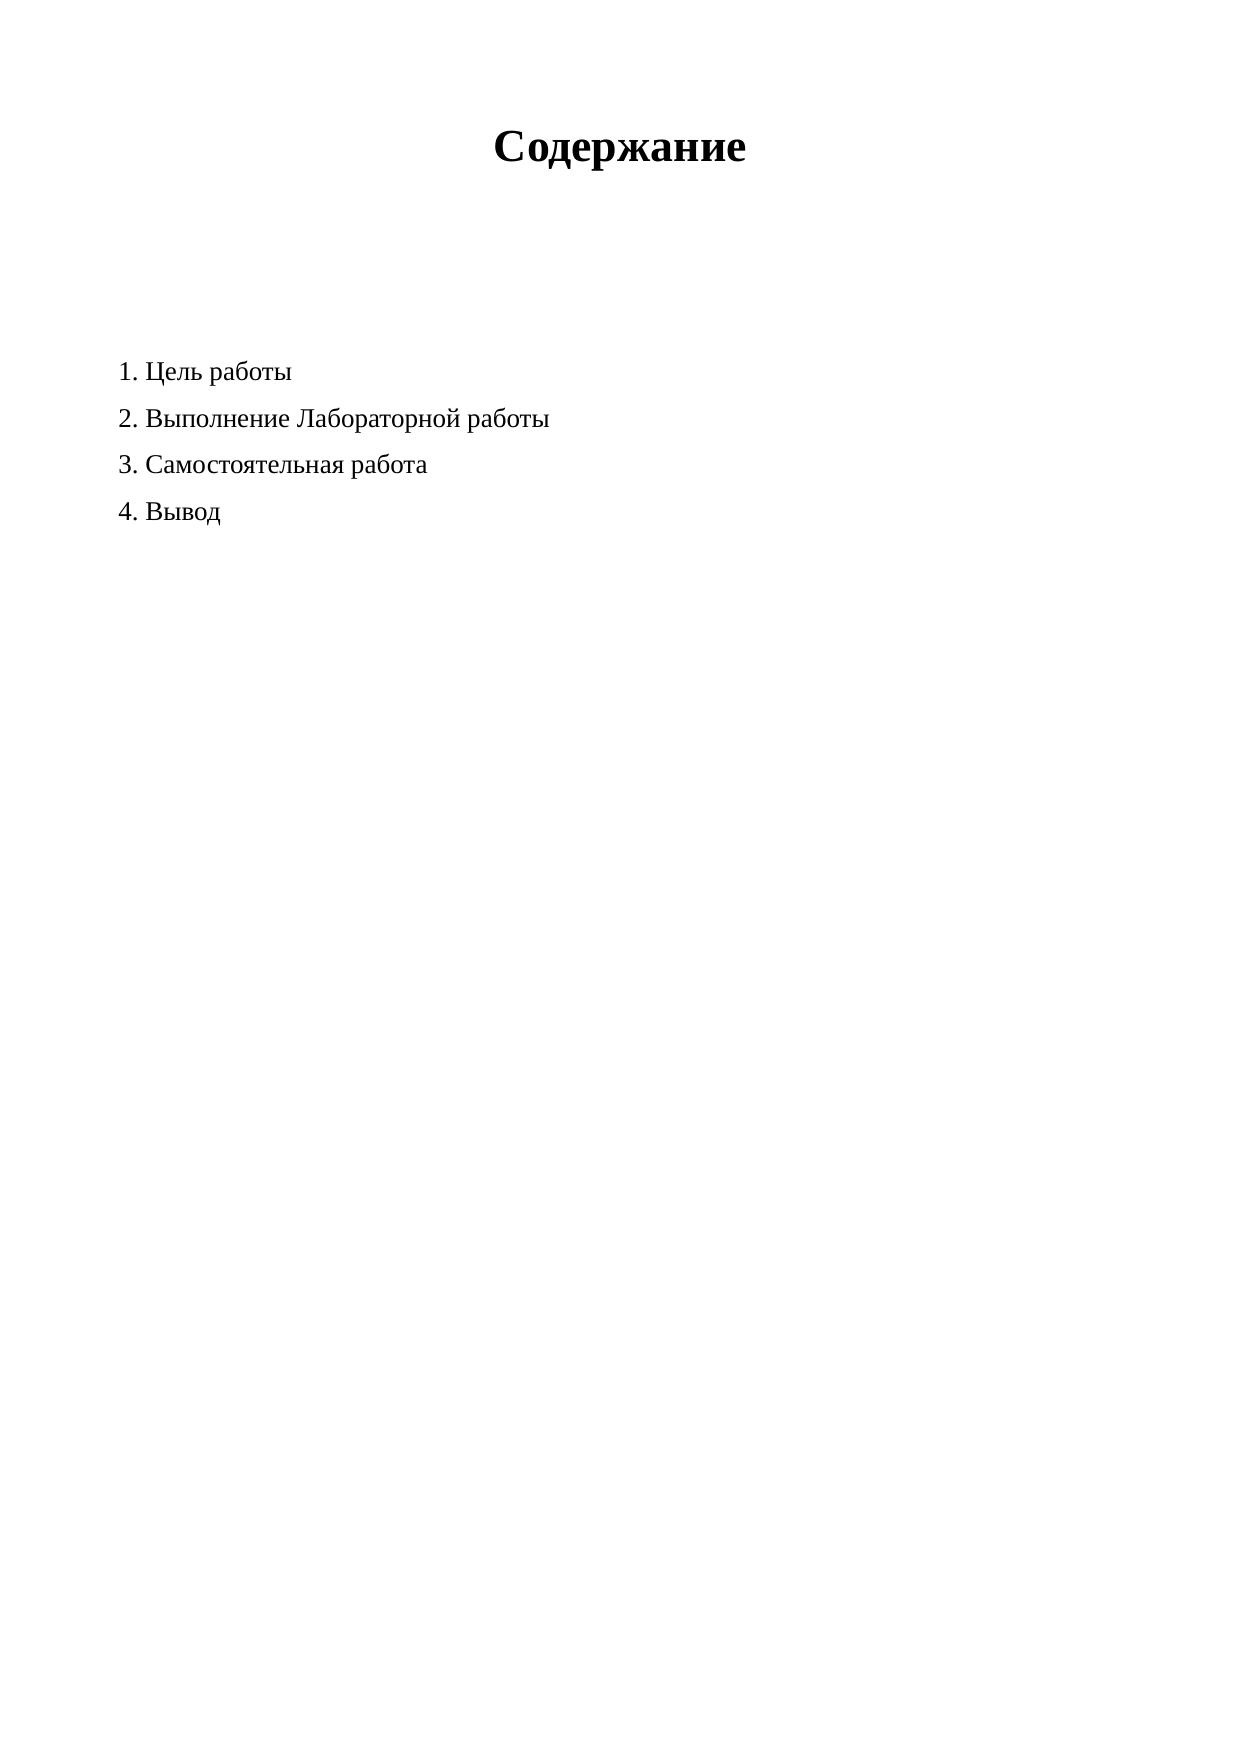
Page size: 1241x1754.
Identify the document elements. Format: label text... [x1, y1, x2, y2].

text 1. Цель работы [118, 355, 1122, 386]
text Содержание [118, 118, 1122, 171]
text 2. Выполнение Лабораторной работы [118, 402, 1122, 433]
text 4. Вывод [118, 495, 1122, 526]
text 3. Самостоятельная работа [118, 449, 1122, 480]
